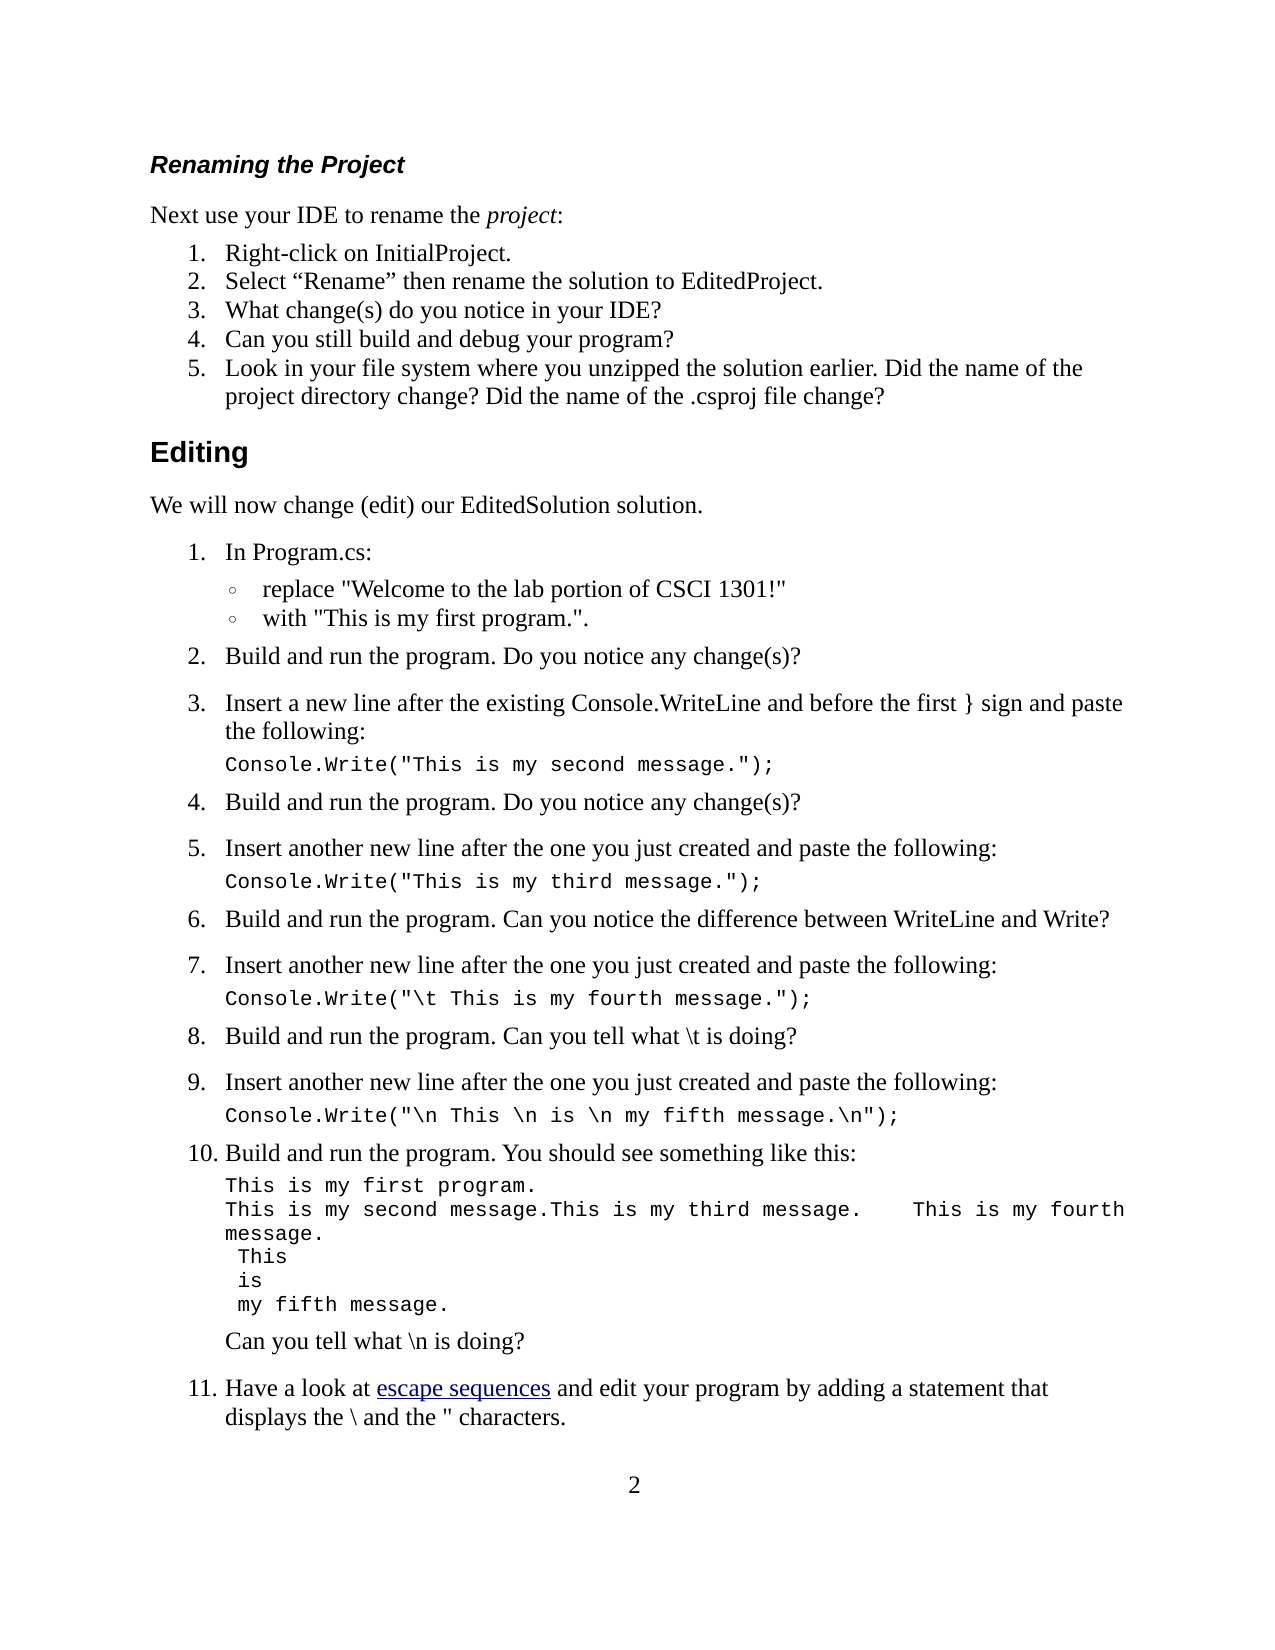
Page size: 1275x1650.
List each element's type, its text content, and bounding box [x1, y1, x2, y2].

text We will now change (edit) our EditedSolution solution. [150, 490, 1125, 519]
list Console.Write("This is my second message."); [187, 754, 1125, 778]
list replace "Welcome to the lab portion of CSCI 1301!" [225, 574, 1125, 603]
list Look in your file system where you unzipped the solution earlier. Did the name of the project directory change? Did the name of the .csproj file change? [187, 353, 1125, 410]
list is [187, 1270, 1125, 1294]
list What change(s) do you notice in your IDE? [187, 295, 1125, 324]
list Right-click on InitialProject. [187, 238, 1125, 266]
list Insert another new line after the one you just created and paste the following: [187, 950, 1125, 979]
list Can you tell what \n is doing? [187, 1326, 1125, 1355]
list This [187, 1246, 1125, 1270]
list This is my second message.This is my third message. This is my fourth message. [187, 1199, 1125, 1246]
list Select “Rename” then rename the solution to EditedProject. [187, 266, 1125, 295]
text Next use your IDE to rename the project: [150, 200, 1125, 229]
list my fifth message. [187, 1294, 1125, 1317]
subtitle Editing [150, 435, 1125, 469]
list Console.Write("\n This \n is \n my fifth message.\n"); [187, 1105, 1125, 1129]
list Build and run the program. Do you notice any change(s)? [187, 641, 1125, 670]
list Build and run the program. Can you notice the difference between WriteLine and Write? [187, 904, 1125, 932]
list Console.Write("This is my third message."); [187, 871, 1125, 895]
list Have a look at escape sequences and edit your program by adding a statement that displays the \ and the " characters. [187, 1373, 1125, 1430]
list Insert another new line after the one you just created and paste the following: [187, 833, 1125, 862]
list This is my first program. [187, 1175, 1125, 1199]
list Build and run the program. You should see something like this: [187, 1138, 1125, 1166]
list Can you still build and debug your program? [187, 324, 1125, 353]
list with "This is my first program.". [225, 603, 1125, 632]
list In Program.cs: [187, 537, 1125, 566]
list Build and run the program. Do you notice any change(s)? [187, 787, 1125, 816]
list Console.Write("\t This is my fourth message."); [187, 988, 1125, 1012]
list Insert a new line after the existing Console.WriteLine and before the first } sign and paste the following: [187, 688, 1125, 745]
list Insert another new line after the one you just created and paste the following: [187, 1067, 1125, 1096]
list Build and run the program. Can you tell what \t is doing? [187, 1021, 1125, 1049]
subtitle Renaming the Project [150, 150, 1125, 178]
